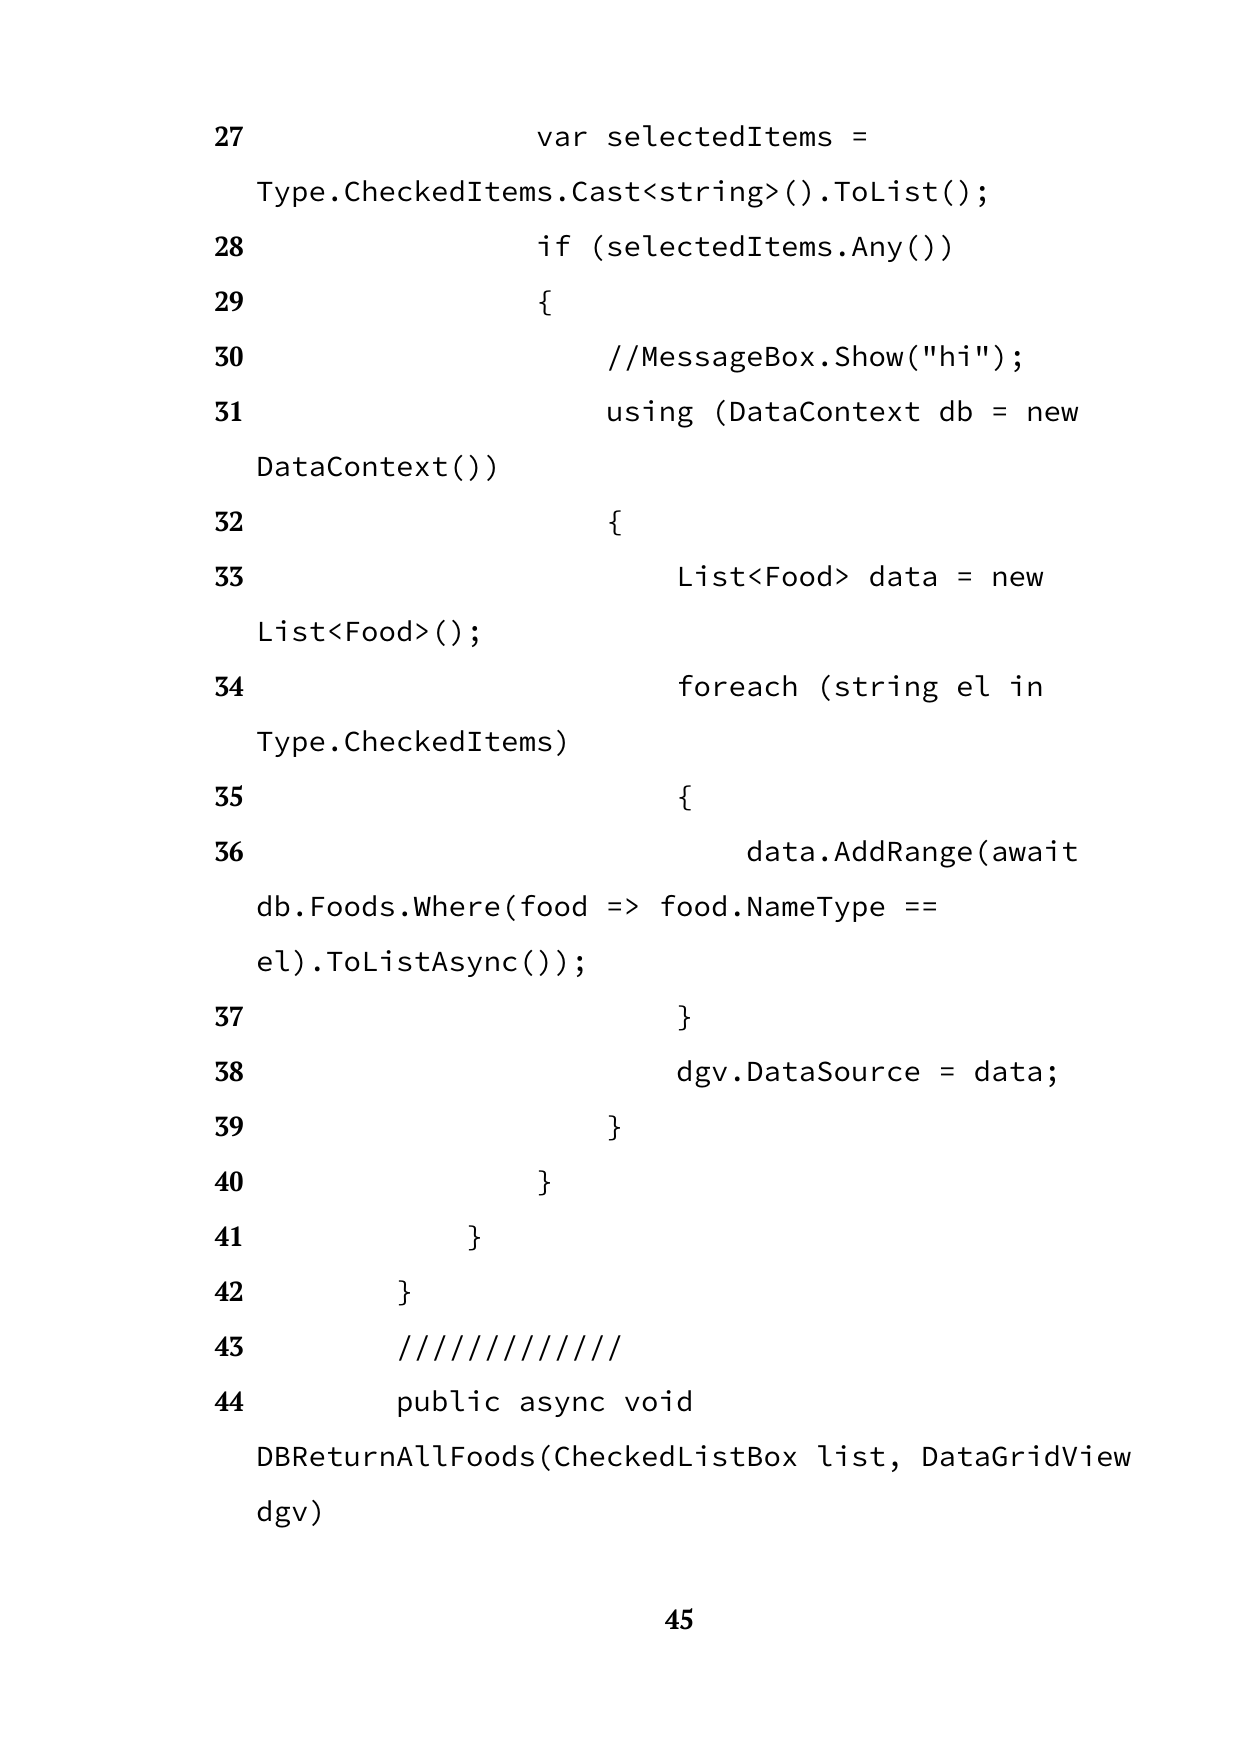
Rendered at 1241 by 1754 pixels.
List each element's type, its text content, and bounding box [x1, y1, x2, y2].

list { [214, 503, 1181, 540]
list public async void DBReturnAllFoods(CheckedListBox list, DataGridView dgv) [214, 1383, 1181, 1530]
list } [214, 1108, 1181, 1145]
list ///////////// [214, 1328, 1181, 1365]
list { [214, 778, 1181, 815]
list } [214, 1218, 1181, 1255]
list foreach (string el in Type.CheckedItems) [214, 668, 1181, 760]
list data.AddRange(await db.Foods.Where(food => food.NameType == el).ToListAsync()); [214, 833, 1181, 980]
list { [214, 283, 1181, 320]
list using (DataContext db = new DataContext()) [214, 393, 1181, 485]
list dgv.DataSource = data; [214, 1053, 1181, 1090]
list //MessageBox.Show("hi"); [214, 338, 1181, 375]
list } [214, 998, 1181, 1035]
list } [214, 1273, 1181, 1310]
list var selectedItems = Type.CheckedItems.Cast<string>().ToList(); [214, 118, 1181, 210]
list if (selectedItems.Any()) [214, 228, 1181, 265]
list List<Food> data = new List<Food>(); [214, 558, 1181, 650]
list } [214, 1163, 1181, 1200]
